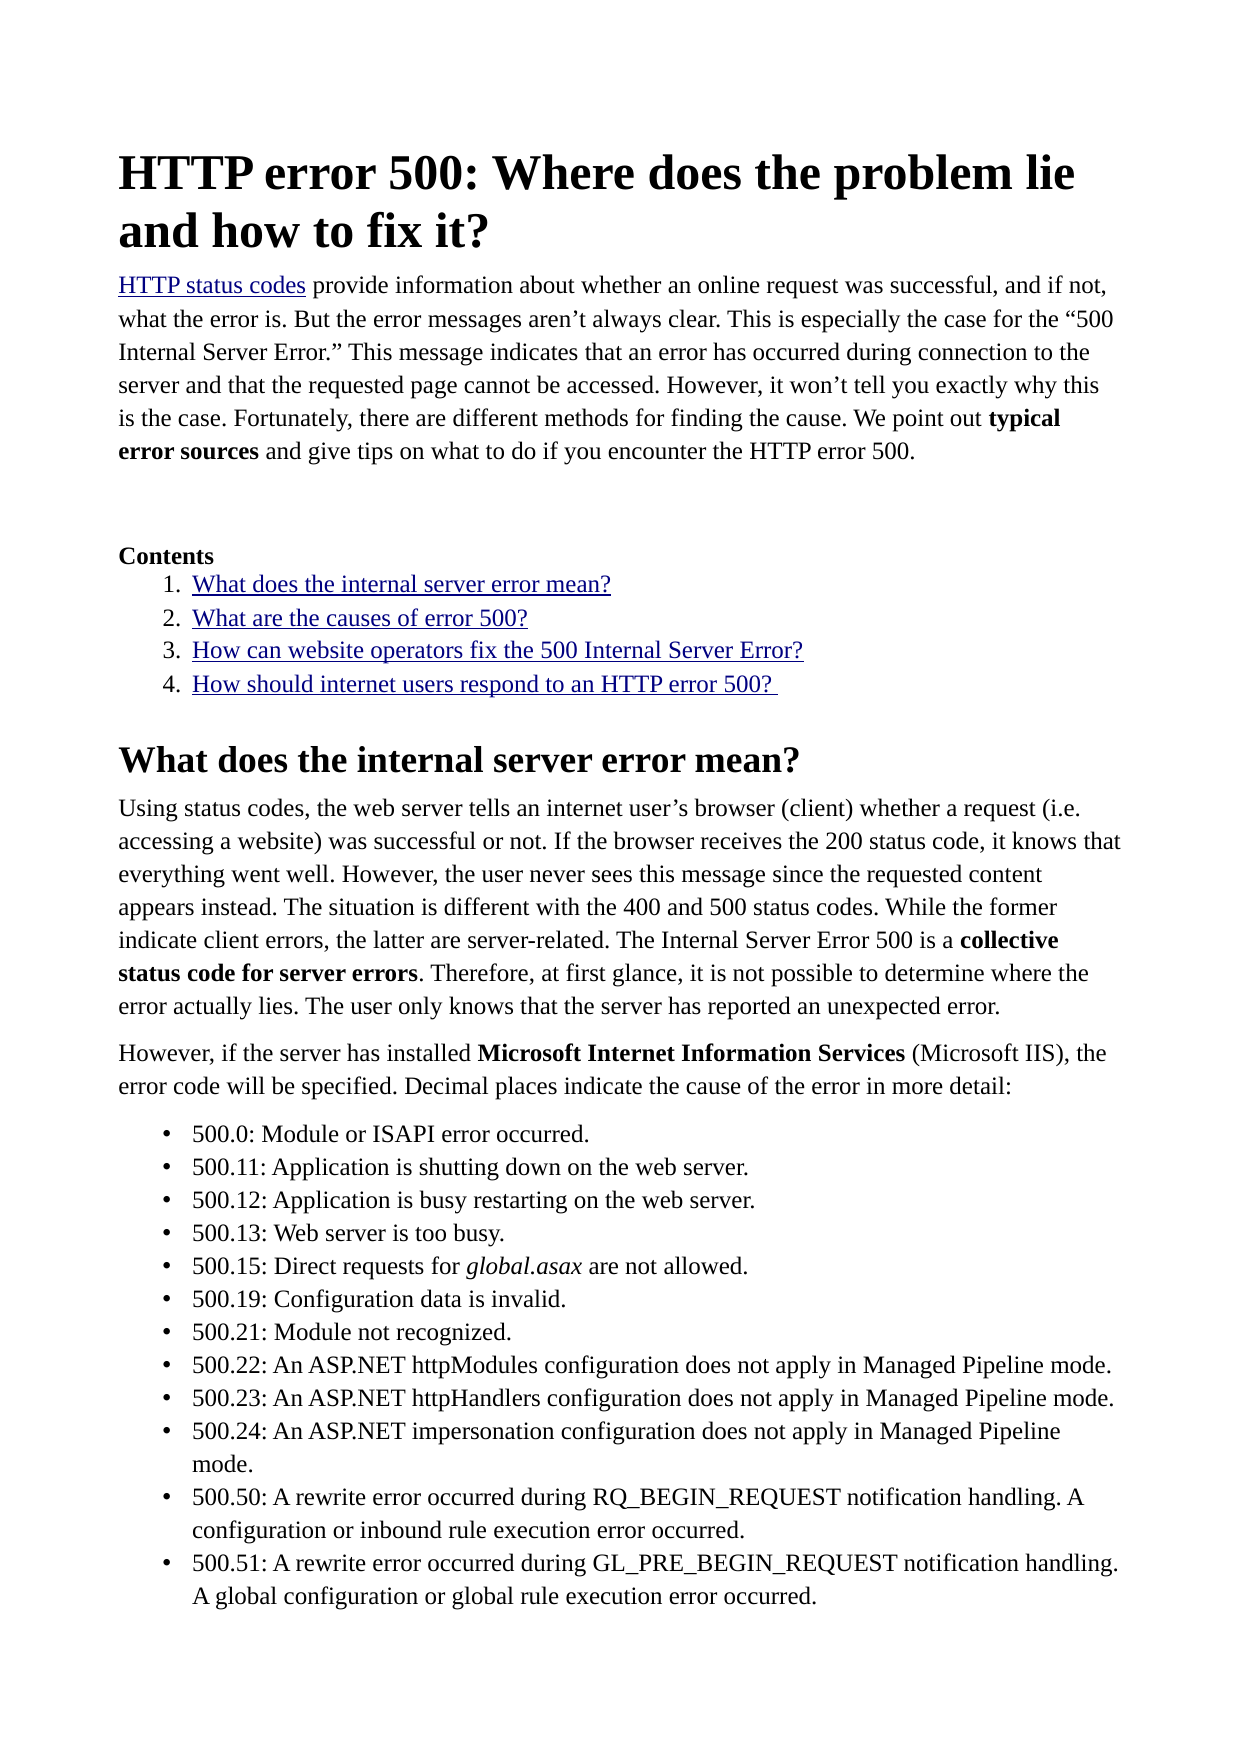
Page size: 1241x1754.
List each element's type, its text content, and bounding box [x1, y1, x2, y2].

subtitle HTTP error 500: Where does the problem lie and how to fix it? [118, 143, 1122, 258]
list 500.51: A rewrite error occurred during GL_PRE_BEGIN_REQUEST notification handling. A global configuration or global rule execution error occurred. [162, 1548, 1122, 1610]
text Contents [118, 541, 1122, 569]
list How should internet users respond to an HTTP error 500? [162, 669, 1122, 697]
list 500.12: Application is busy restarting on the web server. [162, 1185, 1122, 1214]
list What are the causes of error 500? [162, 603, 1122, 631]
list How can website operators fix the 500 Internal Server Error? [162, 636, 1122, 664]
list 500.11: Application is shutting down on the web server. [162, 1152, 1122, 1181]
list 500.13: Web server is too busy. [162, 1218, 1122, 1247]
text However, if the server has installed Microsoft Internet Information Services (Microsoft IIS), the error code will be specified. Decimal places indicate the cause of the error in more detail: [118, 1038, 1122, 1100]
list 500.19: Configuration data is invalid. [162, 1284, 1122, 1313]
text Using status codes, the web server tells an internet user’s browser (client) whether a request (i.e. accessing a website) was successful or not. If the browser receives the 200 status code, it knows that everything went well. However, the user never sees this message since the requested content appears instead. The situation is different with the 400 and 500 status codes. While the former indicate client errors, the latter are server-related. The Internal Server Error 500 is a collective status code for server errors. Therefore, at first glance, it is not possible to determine where the error actually lies. The user only knows that the server has reported an unexpected error. [118, 793, 1122, 1019]
list 500.0: Module or ISAPI error occurred. [162, 1119, 1122, 1148]
list What does the internal server error mean? [162, 569, 1122, 598]
text HTTP status codes provide information about whether an online request was successful, and if not, what the error is. But the error messages aren’t always clear. This is especially the case for the “500 Internal Server Error.” This message indicates that an error has occurred during connection to the server and that the requested page cannot be accessed. However, it won’t tell you exactly why this is the case. Fortunately, there are different methods for finding the cause. We point out typical error sources and give tips on what to do if you encounter the HTTP error 500. [118, 271, 1122, 464]
list 500.22: An ASP.NET httpModules configuration does not apply in Managed Pipeline mode. [162, 1350, 1122, 1379]
list 500.50: A rewrite error occurred during RQ_BEGIN_REQUEST notification handling. A configuration or inbound rule execution error occurred. [162, 1482, 1122, 1544]
list 500.24: An ASP.NET impersonation configuration does not apply in Managed Pipeline mode. [162, 1416, 1122, 1478]
list 500.23: An ASP.NET httpHandlers configuration does not apply in Managed Pipeline mode. [162, 1383, 1122, 1412]
subtitle What does the internal server error mean? [118, 737, 1122, 780]
list 500.15: Direct requests for global.asax are not allowed. [162, 1251, 1122, 1280]
list 500.21: Module not recognized. [162, 1317, 1122, 1346]
